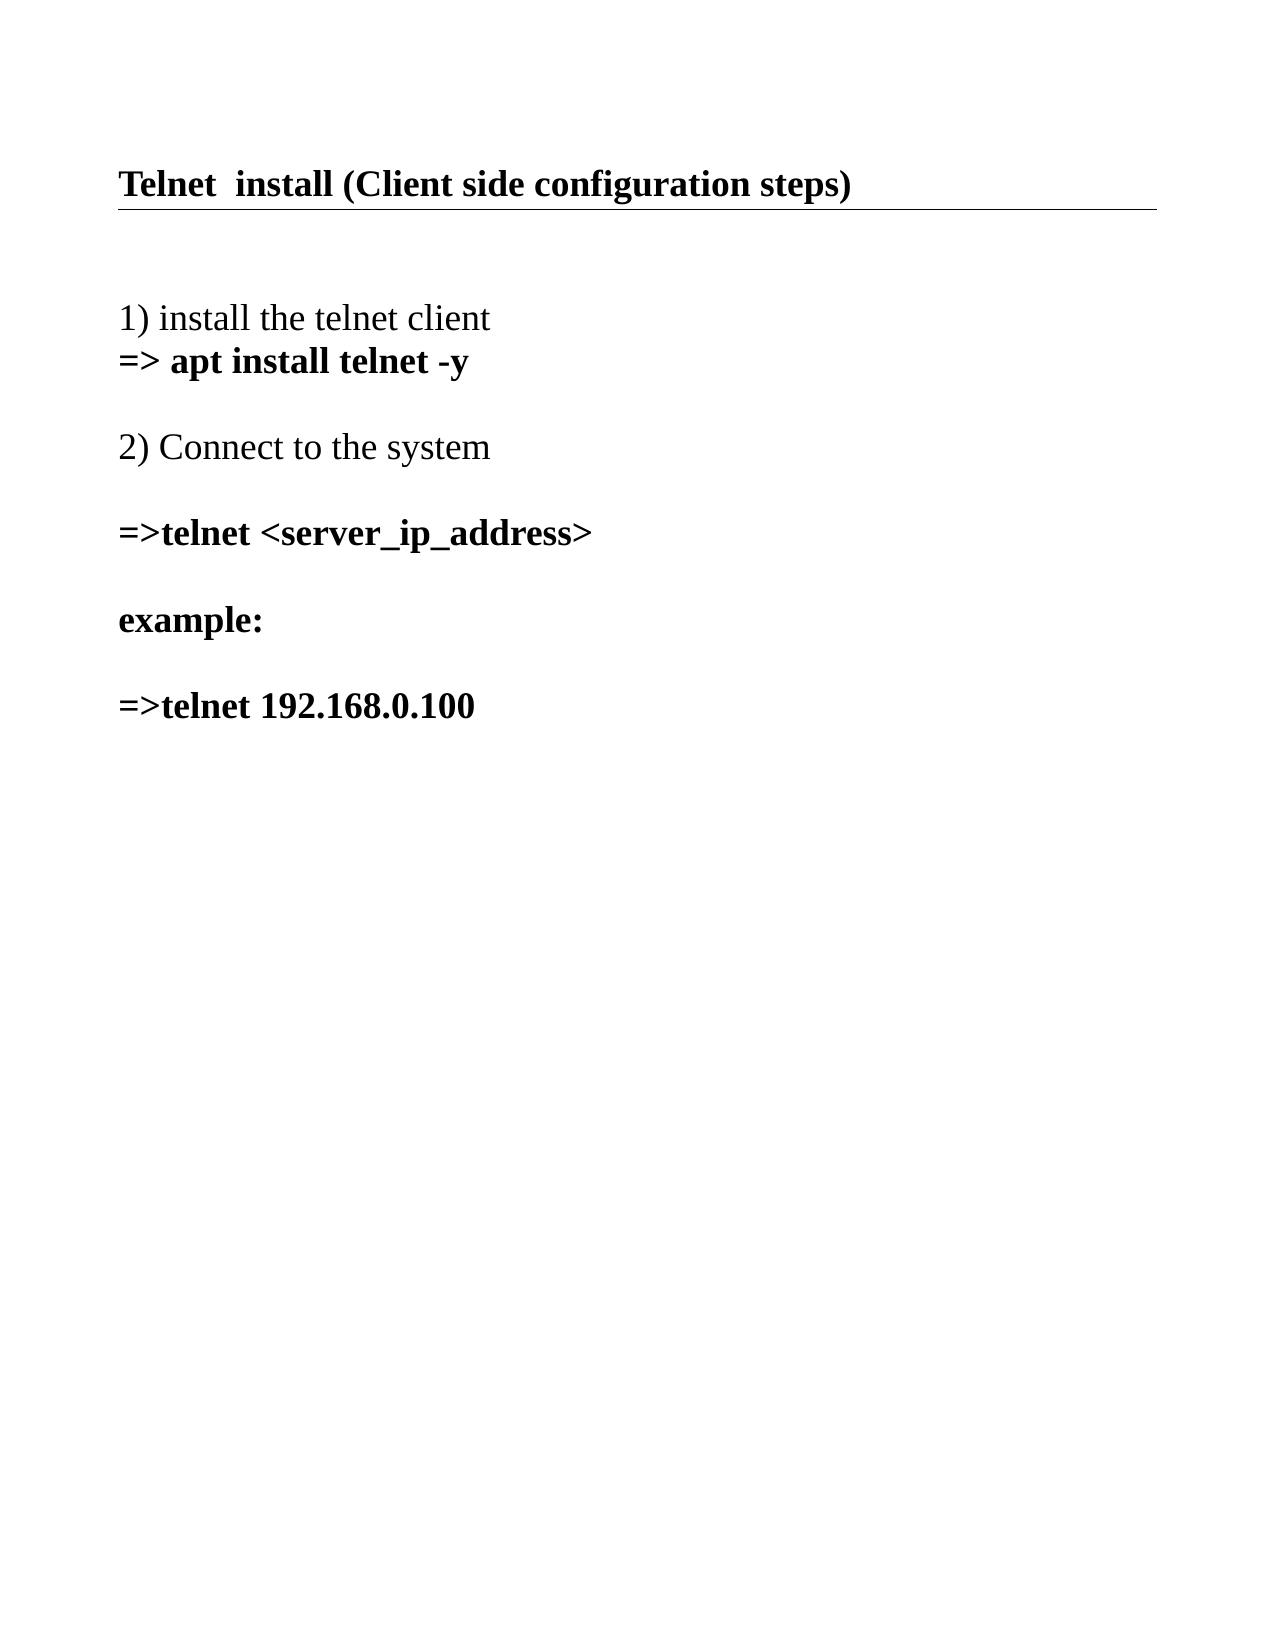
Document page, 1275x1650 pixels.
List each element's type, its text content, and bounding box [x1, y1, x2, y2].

text Telnet install (Client side configuration steps) [118, 161, 1157, 209]
text 2) Connect to the system [118, 424, 1157, 468]
text example: [118, 597, 1157, 640]
text =>telnet <server_ip_address> [118, 511, 1157, 554]
text 1) install the telnet client [118, 295, 1157, 338]
text =>telnet 192.168.0.100 [118, 683, 1157, 726]
text => apt install telnet -y [118, 338, 1157, 381]
